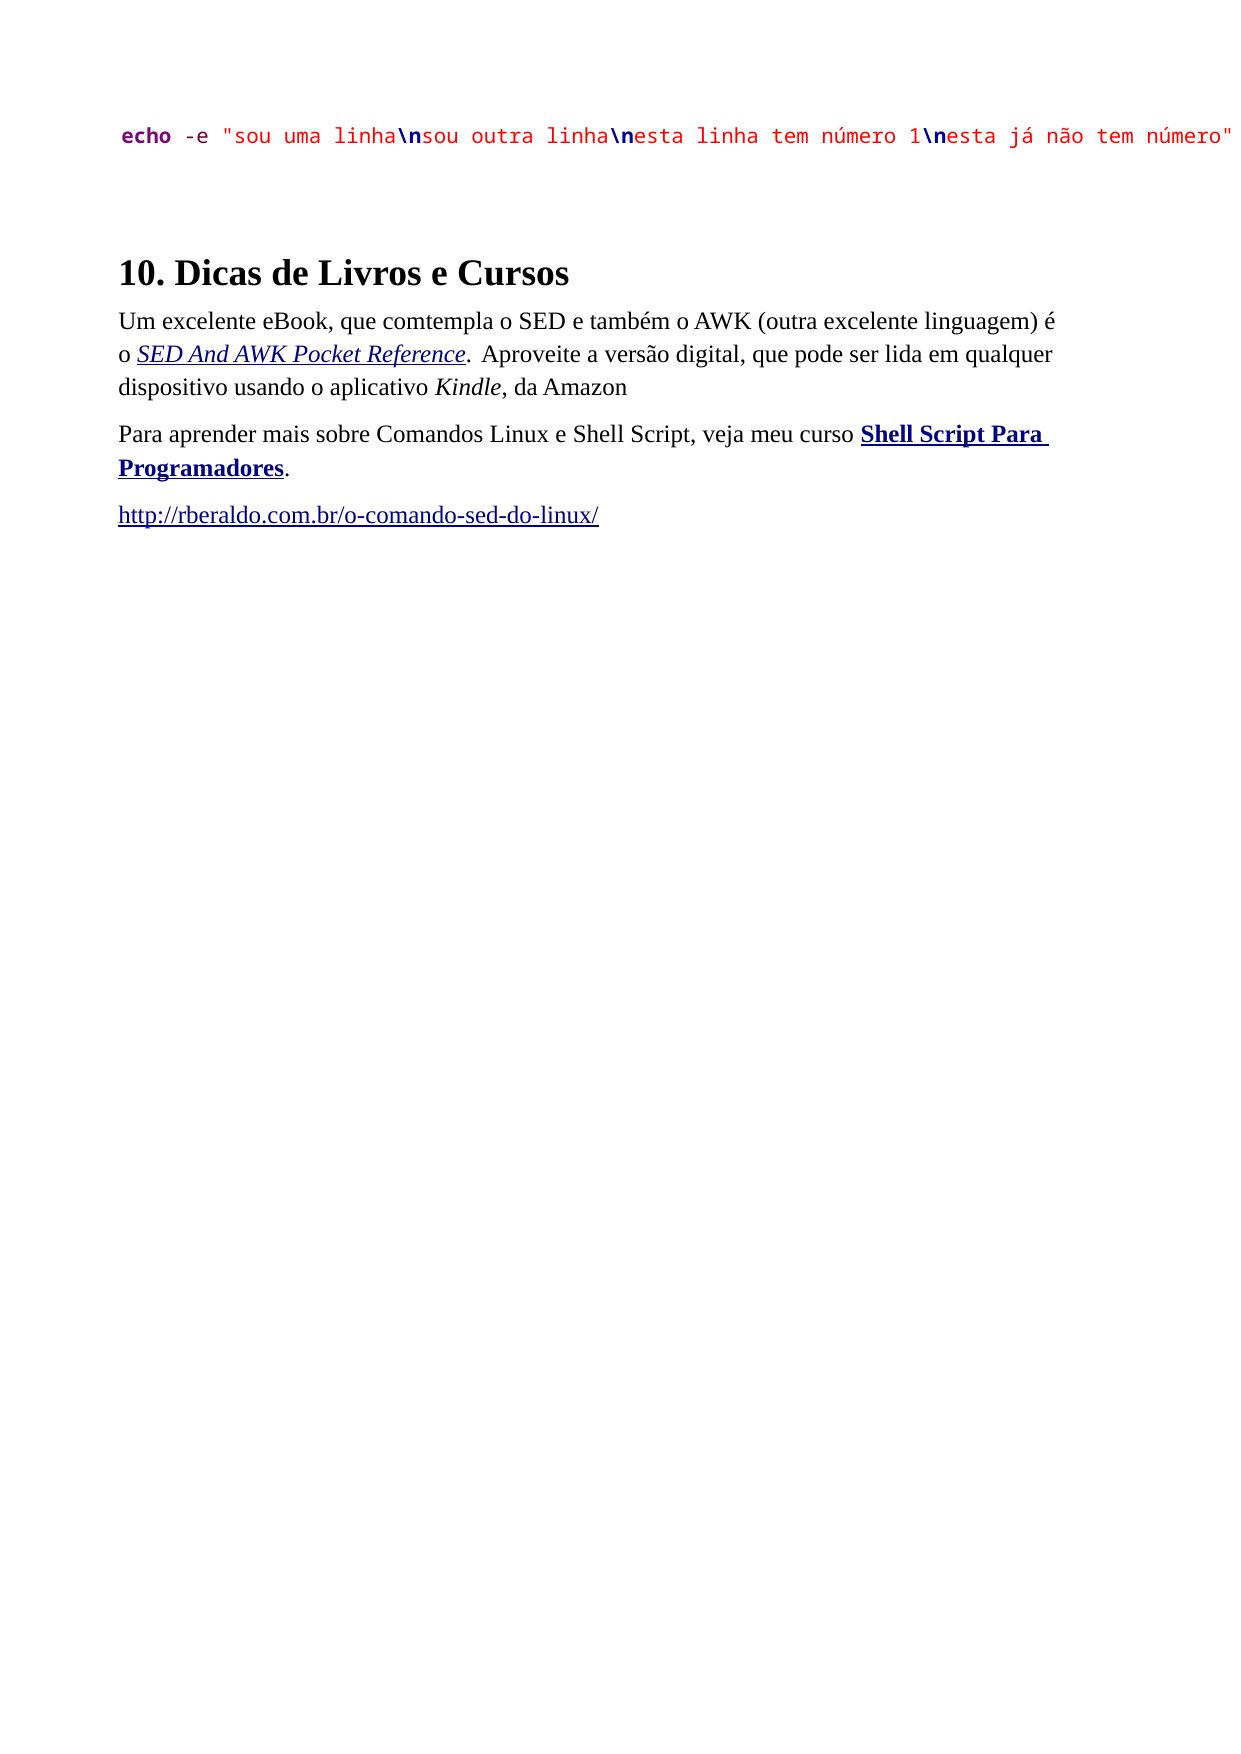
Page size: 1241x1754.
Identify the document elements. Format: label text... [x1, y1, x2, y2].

text http://rberaldo.com.br/o-comando-sed-do-linux/ [118, 500, 1122, 529]
text Para aprender mais sobre Comandos Linux e Shell Script, veja meu curso Shell Script Para Programadores. [118, 419, 1122, 481]
subtitle 10. Dicas de Livros e Cursos [118, 250, 1122, 293]
table_header echo -e "sou uma linha\nsou outra linha\nesta linha tem número 1\nesta já não tem número" | sed -r '/[0-9]+/ c Fui modificado' [118, 118, 1240, 182]
text Um excelente eBook, que comtempla o SED e também o AWK (outra excelente linguagem) é o SED And AWK Pocket Reference. Aproveite a versão digital, que pode ser lida em qualquer dispositivo usando o aplicativo Kindle, da Amazon [118, 306, 1122, 401]
